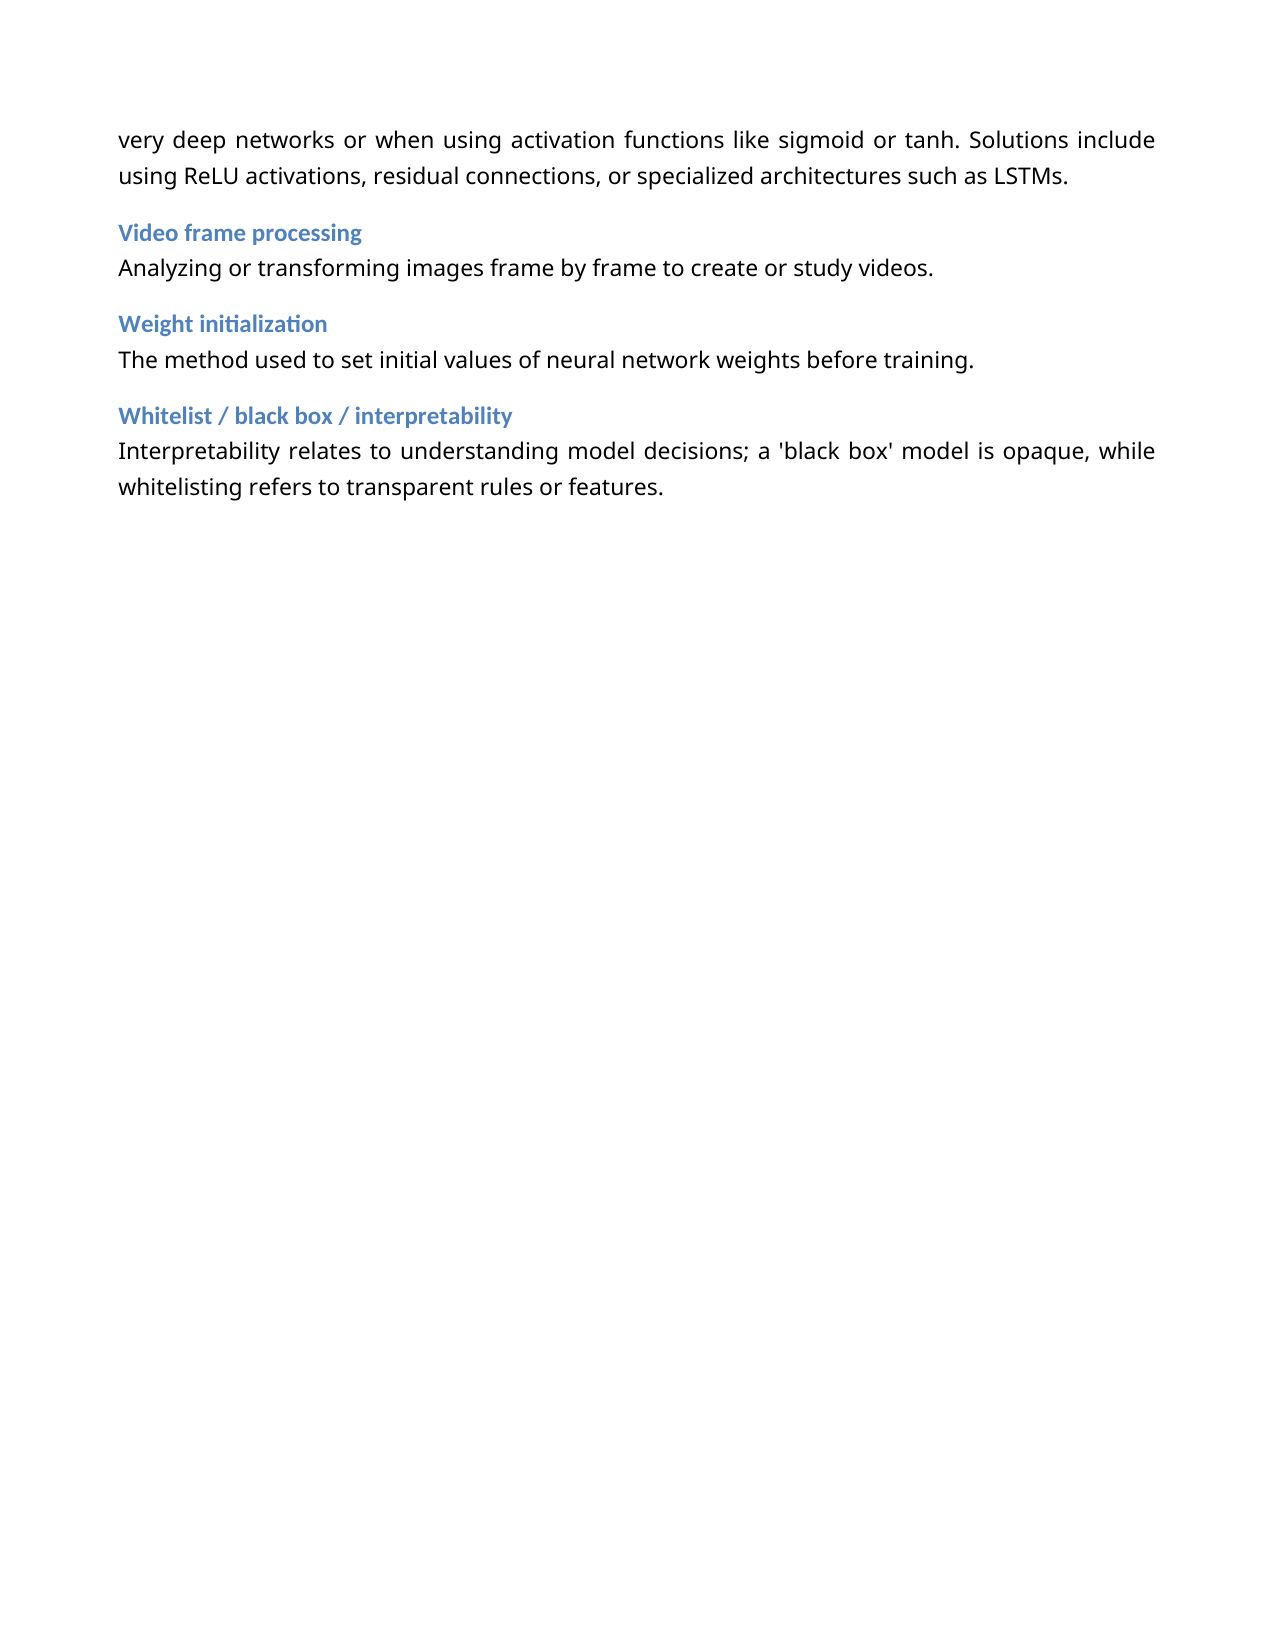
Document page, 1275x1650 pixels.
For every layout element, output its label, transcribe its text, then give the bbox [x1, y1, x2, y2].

text Analyzing or transforming images frame by frame to create or study videos. [118, 252, 1157, 283]
text very deep networks or when using activation functions like sigmoid or tanh. Solutions include using ReLU activations, residual connections, or specialized architectures such as LSTMs. [118, 124, 1157, 191]
subtitle Video frame processing [118, 217, 1157, 247]
text Interpretability relates to understanding model decisions; a 'black box' model is opaque, while whitelisting refers to transparent rules or features. [118, 435, 1157, 502]
subtitle Whitelist / black box / interpretability [118, 400, 1157, 431]
text The method used to set initial values of neural network weights before training. [118, 343, 1157, 375]
subtitle Weight initialization [118, 308, 1157, 339]
